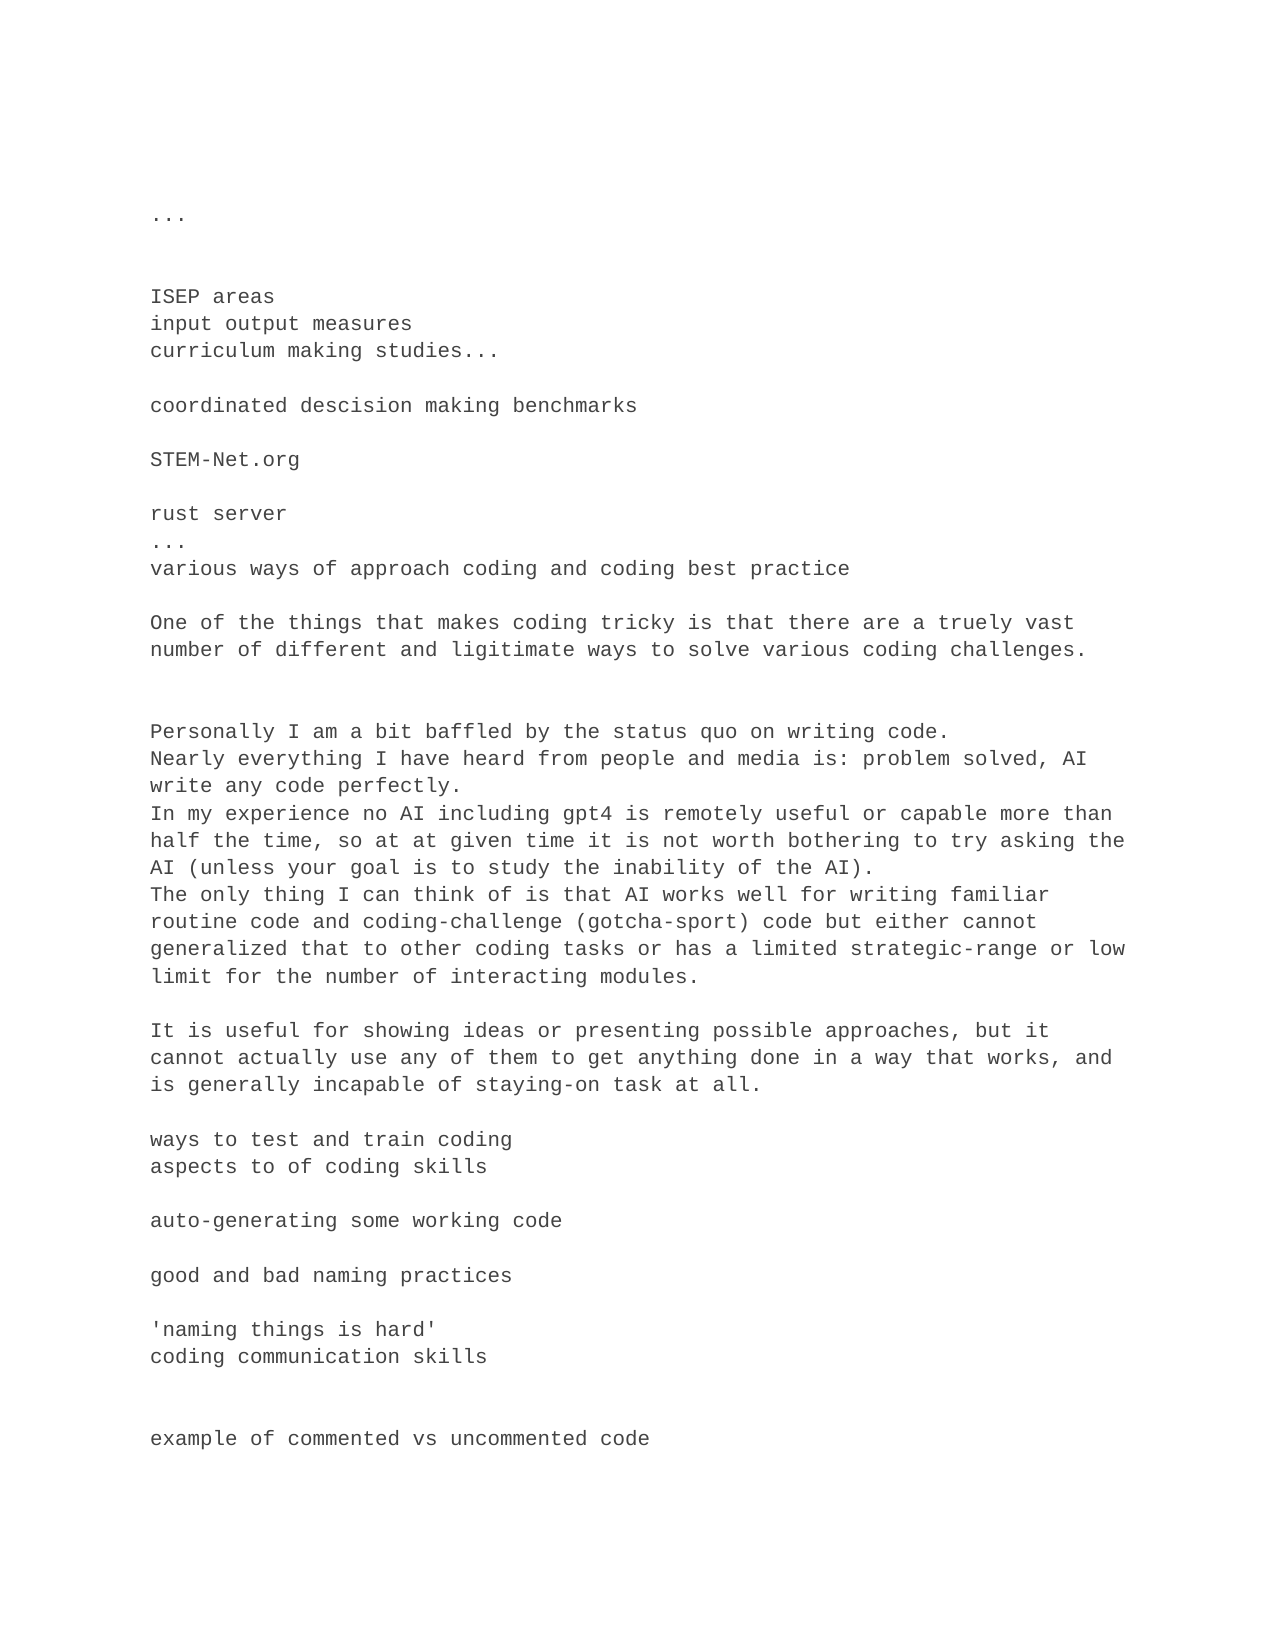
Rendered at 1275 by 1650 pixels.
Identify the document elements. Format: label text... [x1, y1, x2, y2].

text aspects to of coding skills [150, 1156, 1125, 1179]
text ... [150, 531, 1125, 554]
text The only thing I can think of is that AI works well for writing familiar routine code and coding-challenge (gotcha-sport) code but either cannot generalized that to other coding tasks or has a limited strategic-range or low limit for the number of interacting modules. [150, 884, 1125, 989]
text Personally I am a bit baffled by the status quo on writing code. [150, 721, 1125, 744]
text One of the things that makes coding tricky is that there are a truely vast number of different and ligitimate ways to solve various coding challenges. [150, 612, 1125, 663]
text ISEP areas [150, 286, 1125, 309]
text coordinated descision making benchmarks [150, 395, 1125, 418]
text curriculum making studies... [150, 340, 1125, 364]
text example of commented vs uncommented code [150, 1428, 1125, 1451]
text ... [150, 204, 1125, 228]
text rust server [150, 503, 1125, 527]
text input output measures [150, 313, 1125, 337]
text coding communication skills [150, 1346, 1125, 1370]
text It is useful for showing ideas or presenting possible approaches, but it cannot actually use any of them to get anything done in a way that works, and is generally incapable of staying-on task at all. [150, 1020, 1125, 1098]
text 'naming things is hard' [150, 1319, 1125, 1343]
text ways to test and train coding [150, 1129, 1125, 1152]
text various ways of approach coding and coding best practice [150, 558, 1125, 581]
text STEM-Net.org [150, 449, 1125, 473]
text good and bad naming practices [150, 1265, 1125, 1288]
text Nearly everything I have heard from people and media is: problem solved, AI write any code perfectly. [150, 748, 1125, 799]
text In my experience no AI including gpt4 is remotely useful or capable more than half the time, so at at given time it is not worth bothering to try asking the AI (unless your goal is to study the inability of the AI). [150, 802, 1125, 881]
text auto-generating some working code [150, 1210, 1125, 1234]
